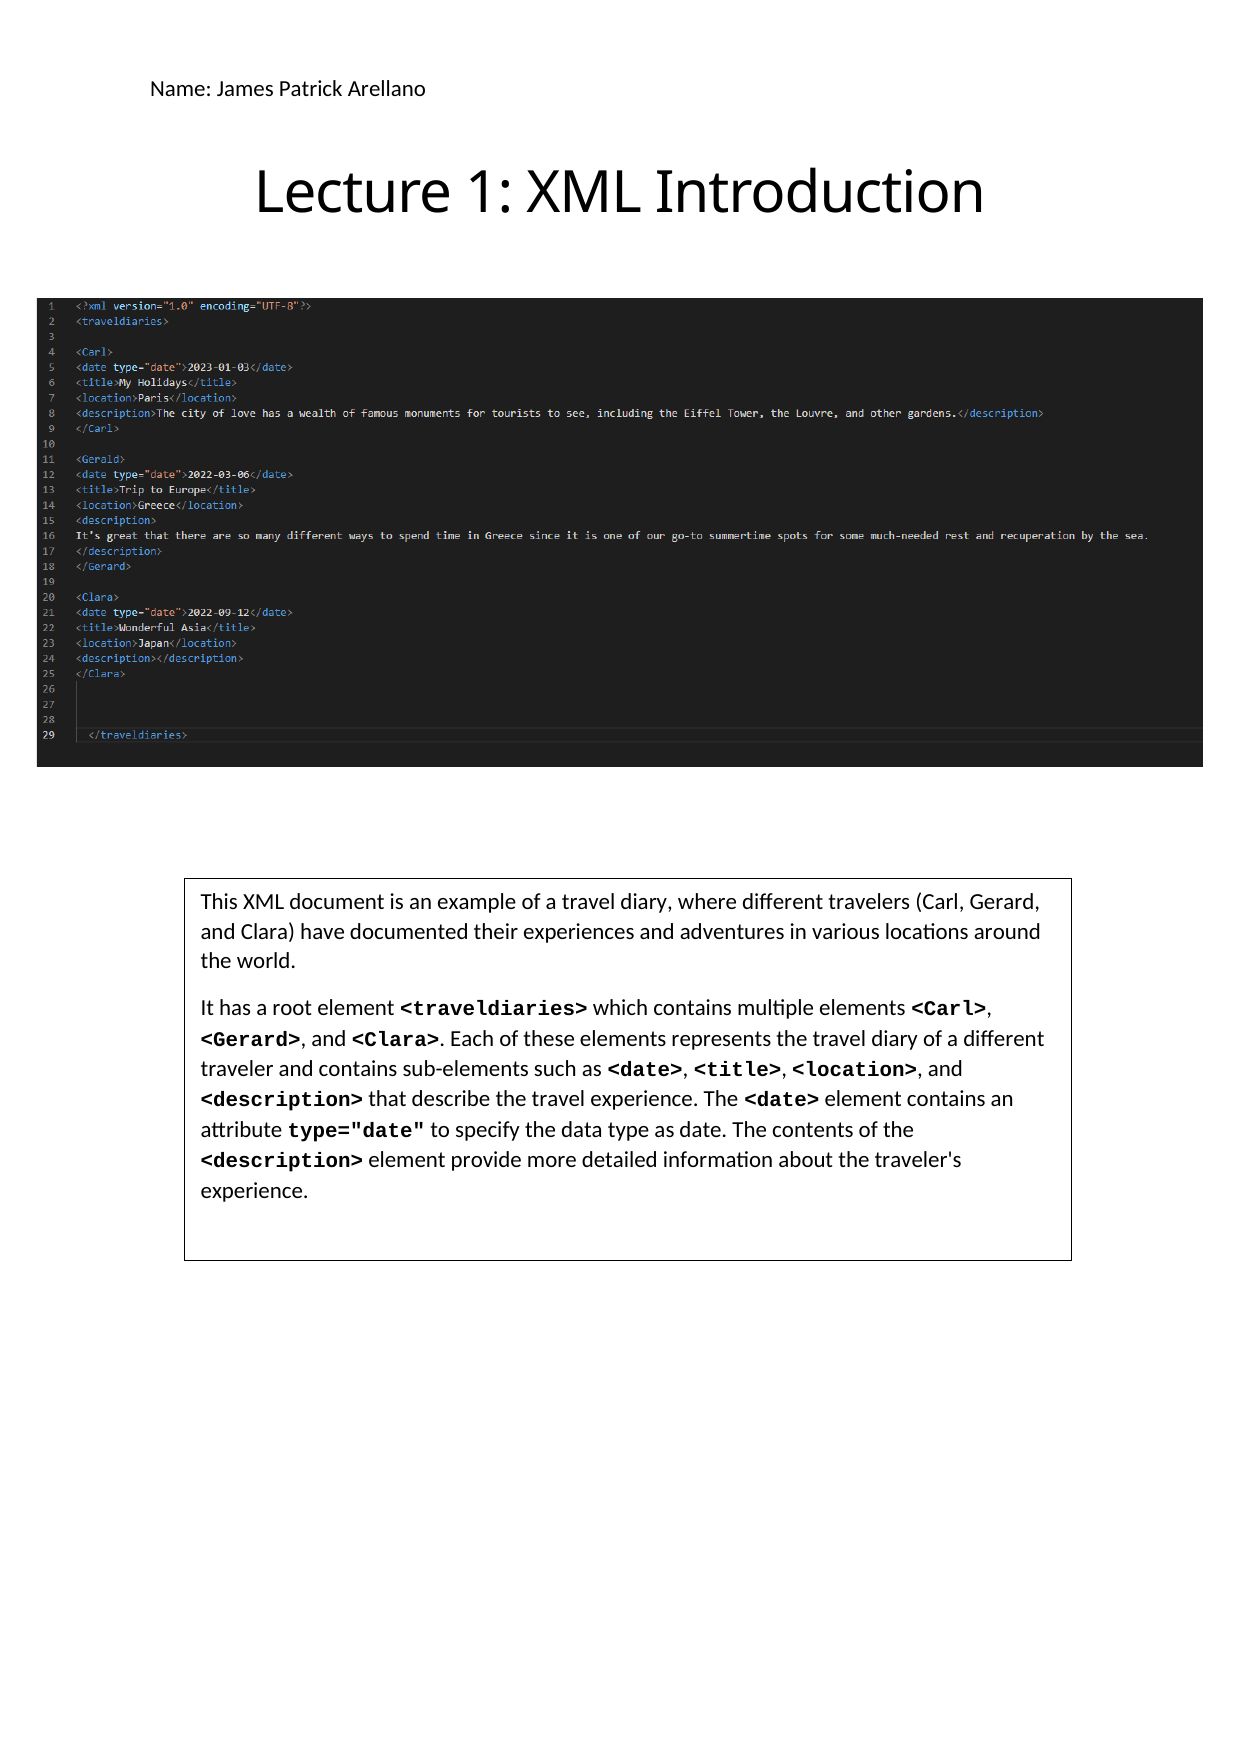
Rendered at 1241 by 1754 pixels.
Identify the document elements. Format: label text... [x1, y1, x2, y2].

text It has a root element <traveldiaries> which contains multiple elements <Carl>, <Gerard>, and <Clara>. Each of these elements represents the travel diary of a different traveler and contains sub-elements such as <date>, <title>, <location>, and <description> that describe the travel experience. The <date> element contains an attribute type="date" to specify the data type as date. The contents of the <description> element provide more detailed information about the traveler's experience. [200, 993, 1056, 1204]
text This XML document is an example of a travel diary, where different travelers (Carl, Gerard, and Clara) have documented their experiences and adventures in various locations around the world. [200, 887, 1056, 975]
title Lecture 1: XML Introduction [150, 150, 1090, 229]
